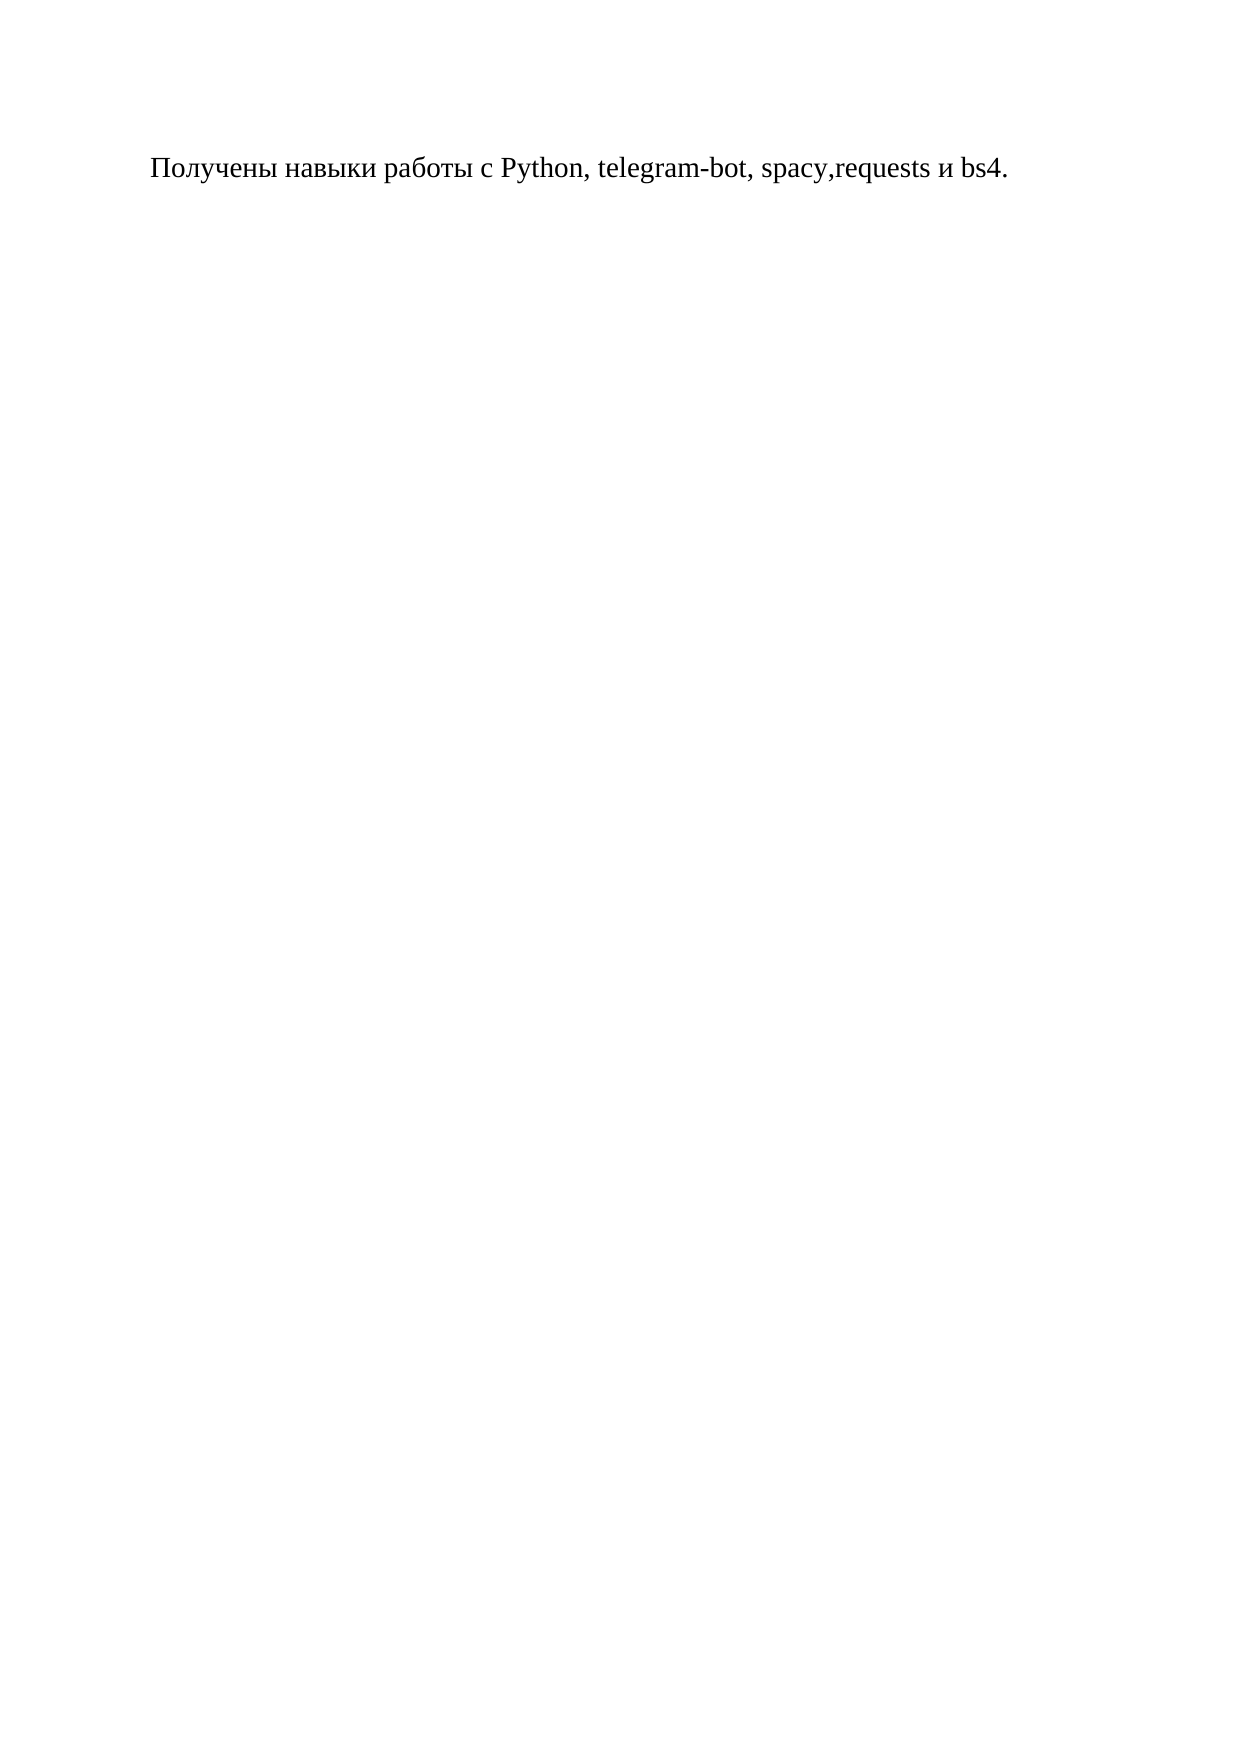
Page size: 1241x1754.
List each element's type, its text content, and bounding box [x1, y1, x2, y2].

text Получены навыки работы с Python, telegram-bot, spacy,requests и bs4. [150, 150, 1090, 183]
